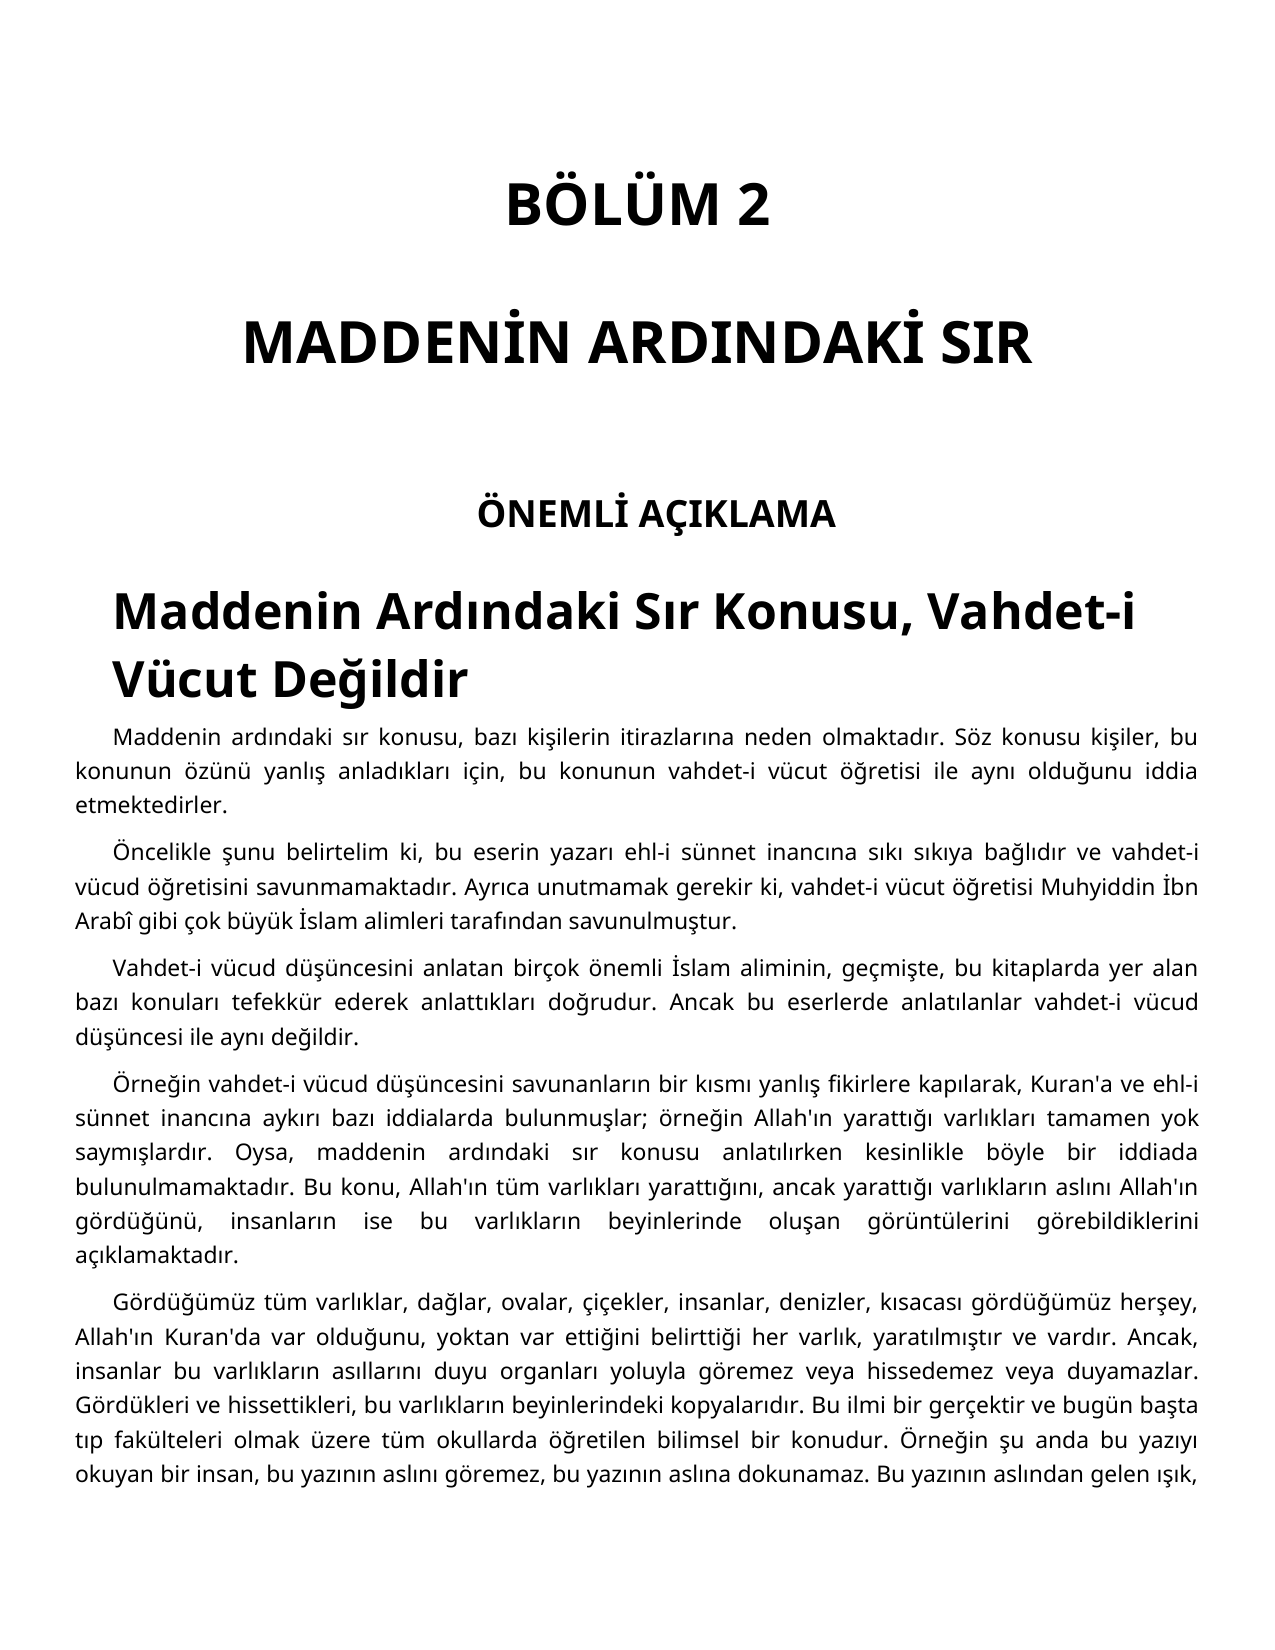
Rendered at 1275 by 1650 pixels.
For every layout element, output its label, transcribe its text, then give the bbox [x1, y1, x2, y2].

text Örneğin vahdet-i vücud düşüncesini savunanların bir kısmı yanlış fikirlere kapılarak, Kuran'a ve ehl-i sünnet inancına aykırı bazı iddialarda bulunmuşlar; örneğin Allah'ın yarattığı varlıkları tamamen yok saymışlardır. Oysa, maddenin ardındaki sır konusu anlatılırken kesinlikle böyle bir iddiada bulunulmamaktadır. Bu konu, Allah'ın tüm varlıkları yarattığını, ancak yarattığı varlıkların aslını Allah'ın gördüğünü, insanların ise bu varlıkların beyinlerinde oluşan görüntülerini görebildiklerini açıklamaktadır. [75, 1068, 1200, 1271]
subtitle MADDENİN ARDINDAKİ SIR [75, 301, 1200, 381]
subtitle Maddenin Ardındaki Sır Konusu, Vahdet-i Vücut Değildir [112, 576, 1200, 712]
text ÖNEMLİ AÇIKLAMA [75, 487, 1200, 538]
text Gördüğümüz tüm varlıklar, dağlar, ovalar, çiçekler, insanlar, denizler, kısacası gördüğümüz herşey, Allah'ın Kuran'da var olduğunu, yoktan var ettiğini belirttiği her varlık, yaratılmıştır ve vardır. Ancak, insanlar bu varlıkların asıllarını duyu organları yoluyla göremez veya hissedemez veya duyamazlar. Gördükleri ve hissettikleri, bu varlıkların beyinlerindeki kopyalarıdır. Bu ilmi bir gerçektir ve bugün başta tıp fakülteleri olmak üzere tüm okullarda öğretilen bilimsel bir konudur. Örneğin şu anda bu yazıyı okuyan bir insan, bu yazının aslını göremez, bu yazının aslına dokunamaz. Bu yazının aslından gelen ışık, [75, 1286, 1200, 1489]
text Vahdet-i vücud düşüncesini anlatan birçok önemli İslam aliminin, geçmişte, bu kitaplarda yer alan bazı konuları tefekkür ederek anlattıkları doğrudur. Ancak bu eserlerde anlatılanlar vahdet-i vücud düşüncesi ile aynı değildir. [75, 952, 1200, 1052]
subtitle BÖLÜM 2 [75, 162, 1200, 242]
text Maddenin ardındaki sır konusu, bazı kişilerin itirazlarına neden olmaktadır. Söz konusu kişiler, bu konunun özünü yanlış anladıkları için, bu konunun vahdet-i vücut öğretisi ile aynı olduğunu iddia etmektedirler. [75, 721, 1200, 821]
text Öncelikle şunu belirtelim ki, bu eserin yazarı ehl-i sünnet inancına sıkı sıkıya bağlıdır ve vahdet-i vücud öğretisini savunmamaktadır. Ayrıca unutmamak gerekir ki, vahdet-i vücut öğretisi Muhyiddin İbn Arabî gibi çok büyük İslam alimleri tarafından savunulmuştur. [75, 836, 1200, 936]
